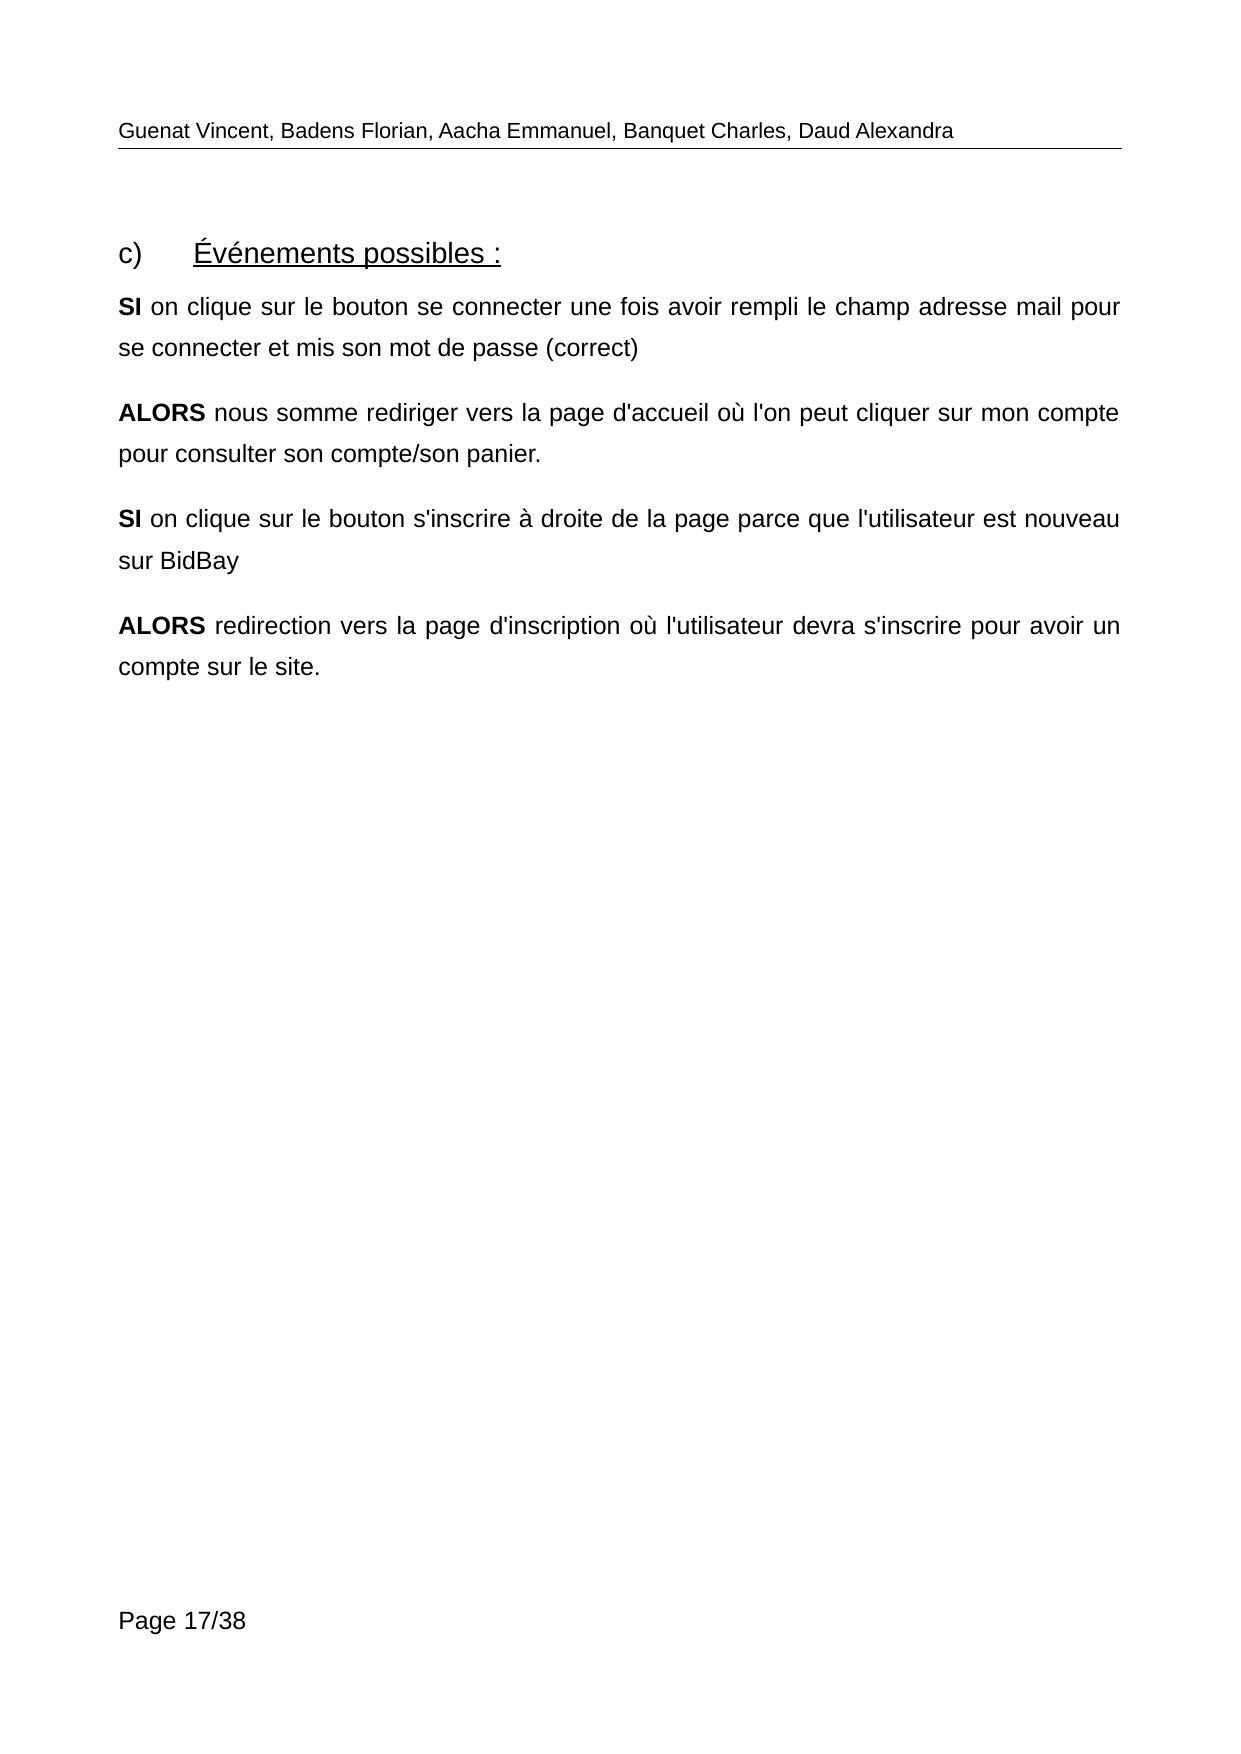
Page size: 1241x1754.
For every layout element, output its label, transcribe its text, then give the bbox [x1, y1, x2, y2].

subtitle Événements possibles : [118, 236, 1122, 270]
text ALORS redirection vers la page d'inscription où l'utilisateur devra s'inscrire pour avoir un compte sur le site. [118, 601, 1122, 684]
text SI on clique sur le bouton se connecter une fois avoir rempli le champ adresse mail pour se connecter et mis son mot de passe (correct) [118, 282, 1122, 365]
text SI on clique sur le bouton s'inscrire à droite de la page parce que l'utilisateur est nouveau sur BidBay [118, 495, 1122, 577]
text ALORS nous somme rediriger vers la page d'accueil où l'on peut cliquer sur mon compte pour consulter son compte/son panier. [118, 388, 1122, 471]
